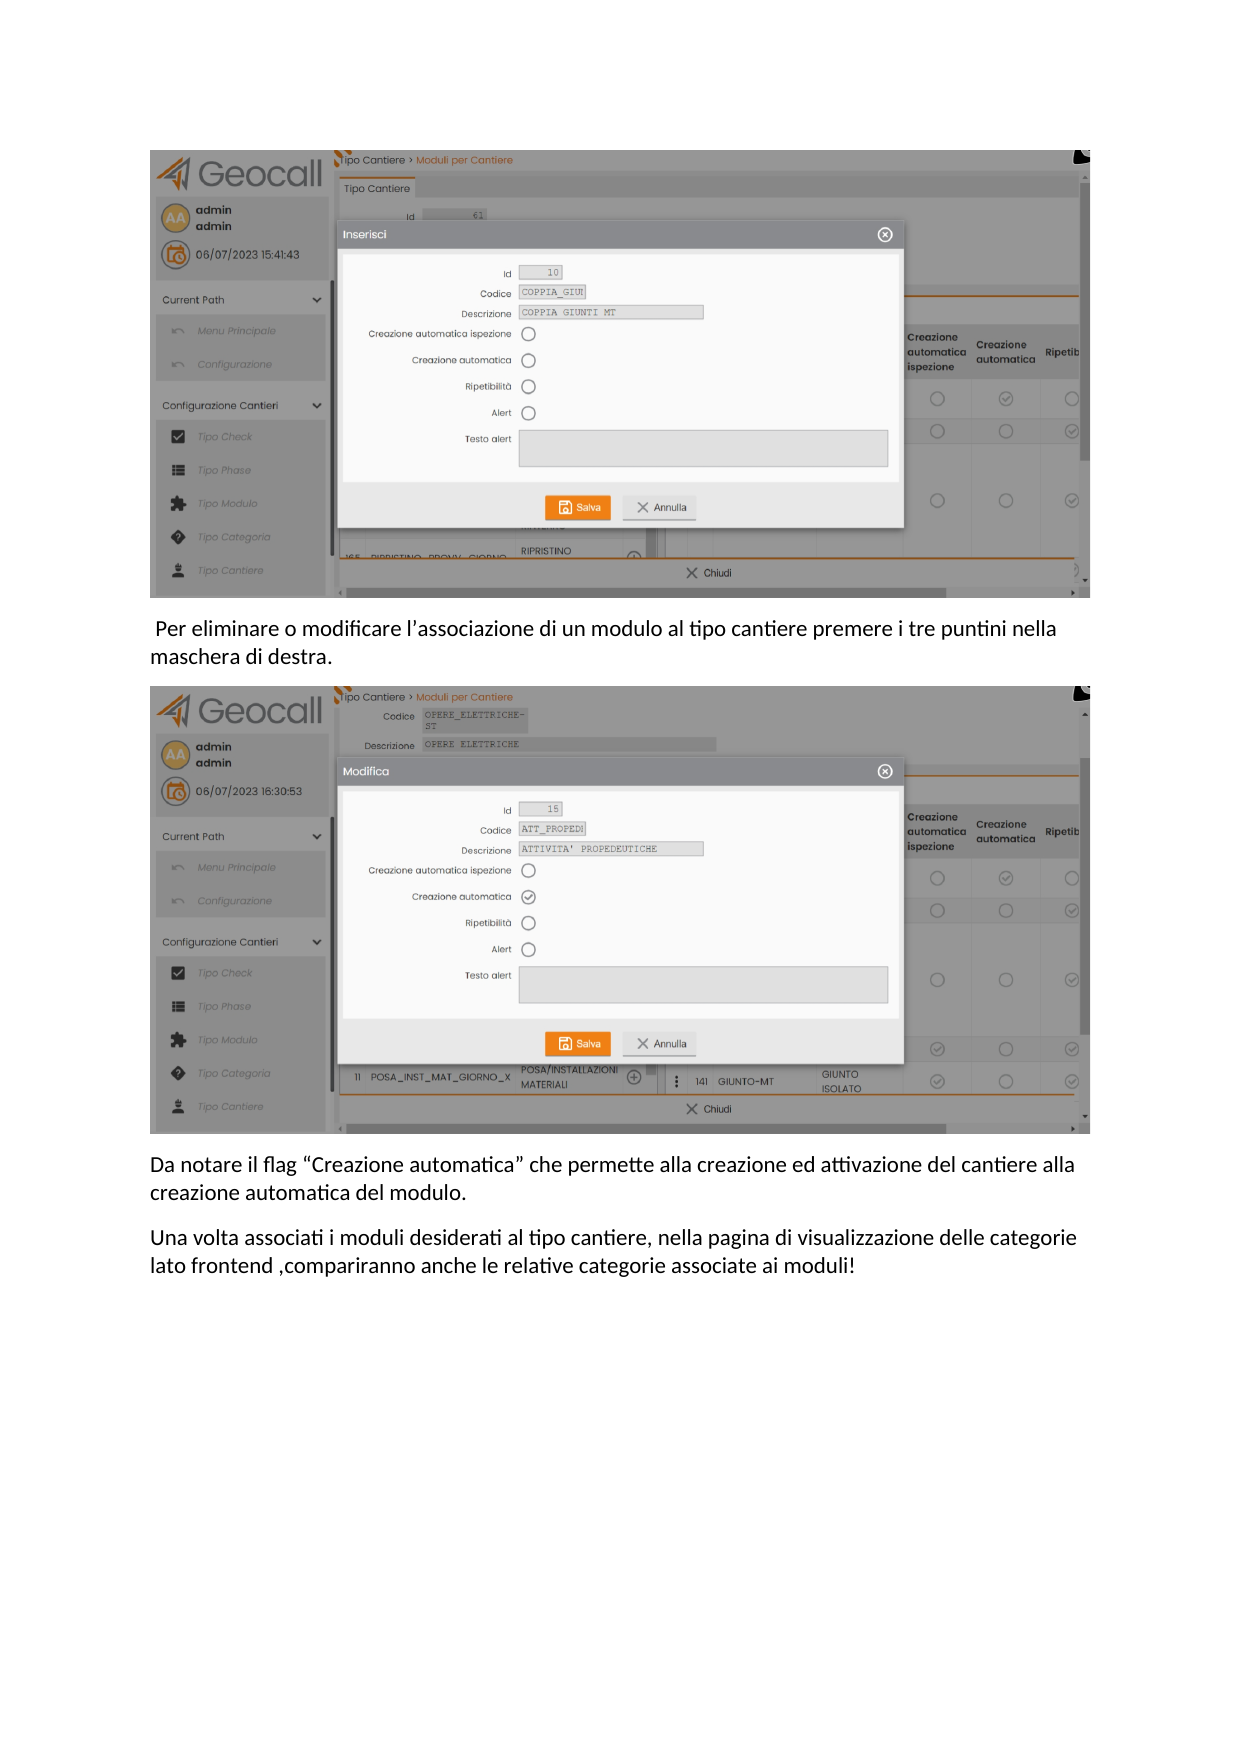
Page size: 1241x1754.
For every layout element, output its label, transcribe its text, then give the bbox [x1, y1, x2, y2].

text Per eliminare o modificare l’associazione di un modulo al tipo cantiere premere i tre puntini nella maschera di destra. [150, 614, 1090, 670]
text Una volta associati i moduli desiderati al tipo cantiere, nella pagina di visualizzazione delle categorie lato frontend ,compariranno anche le relative categorie associate ai moduli! [150, 1223, 1090, 1279]
text Da notare il flag “Creazione automatica” che permette alla creazione ed attivazione del cantiere alla creazione automatica del modulo. [150, 1150, 1090, 1206]
